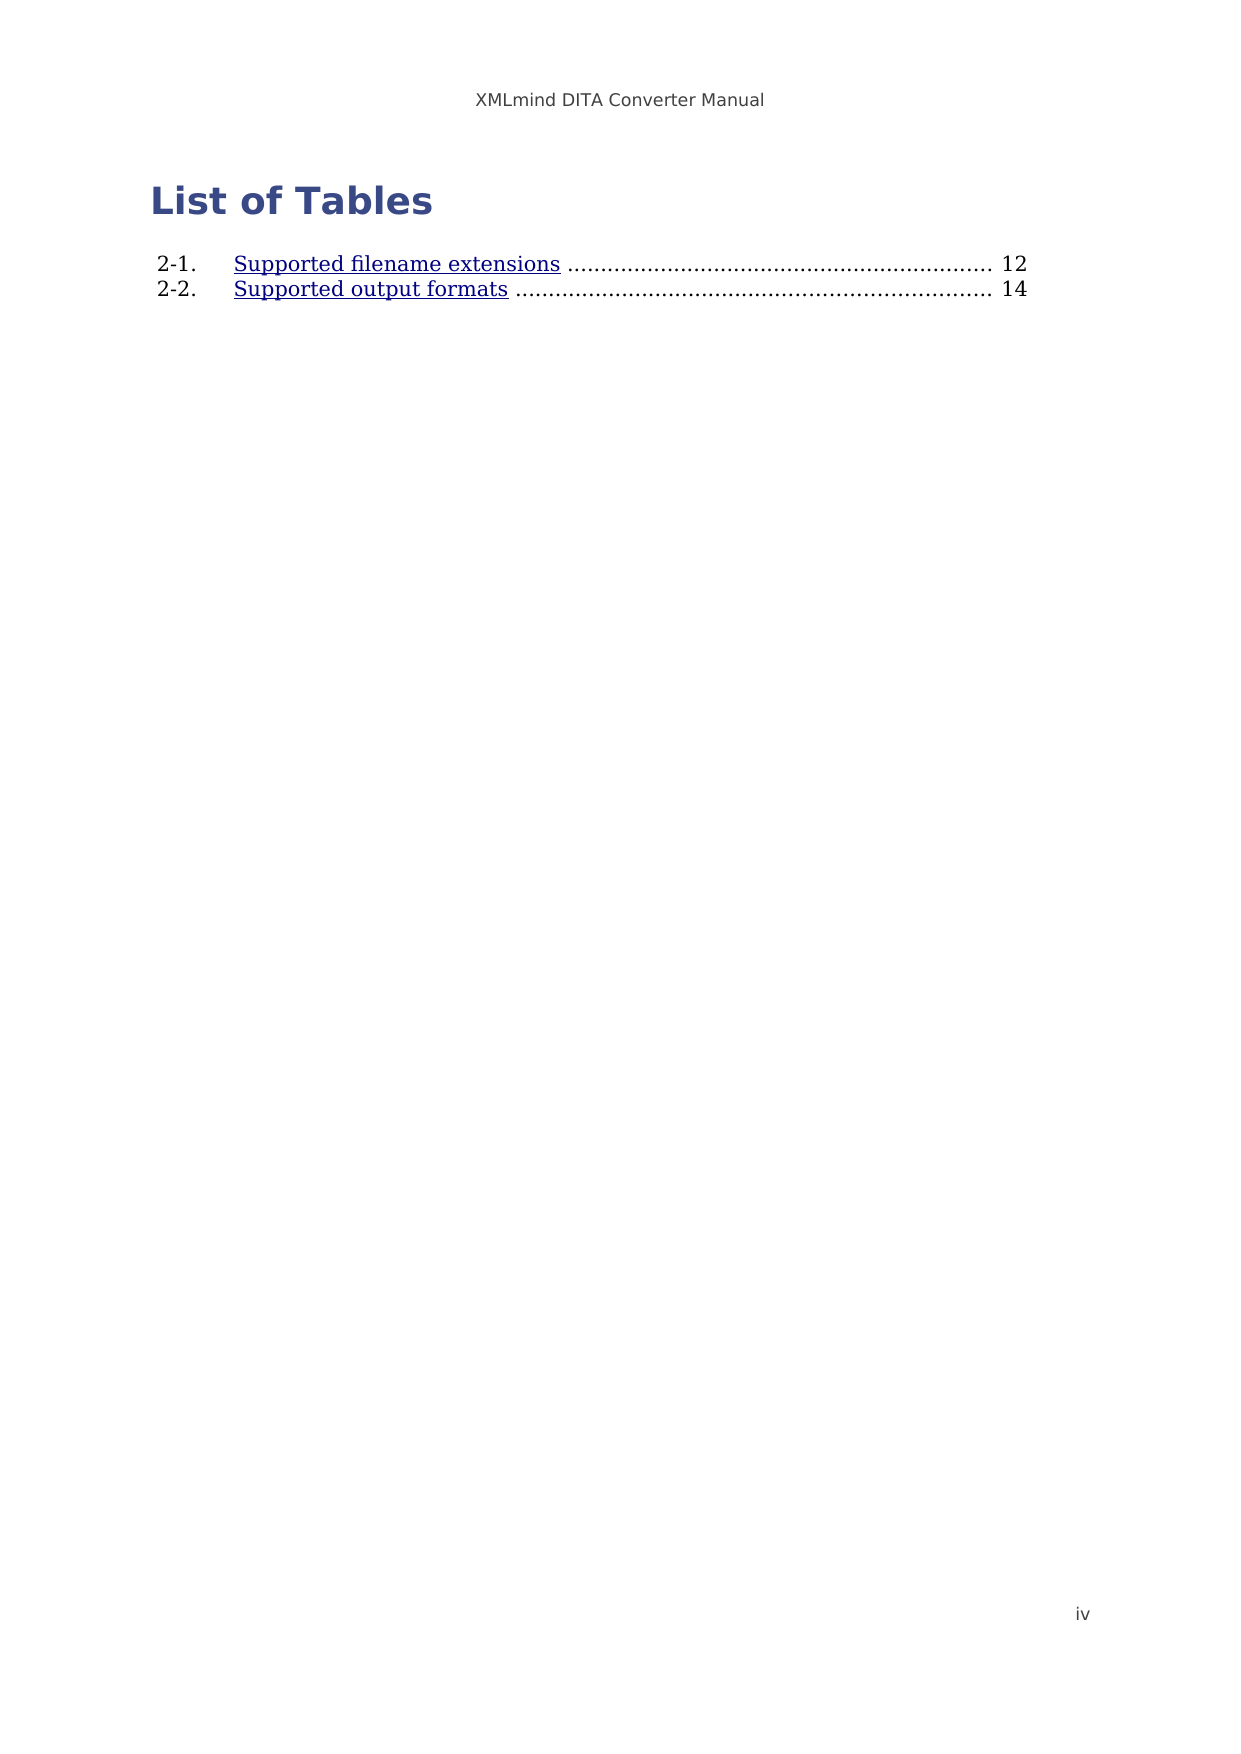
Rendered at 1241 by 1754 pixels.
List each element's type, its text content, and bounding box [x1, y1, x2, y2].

text 2-2. Supported output formats 0 [150, 276, 1090, 301]
subtitle List of Tables [150, 178, 1090, 223]
text 2-1. Supported filename extensions 0 [150, 251, 1090, 276]
